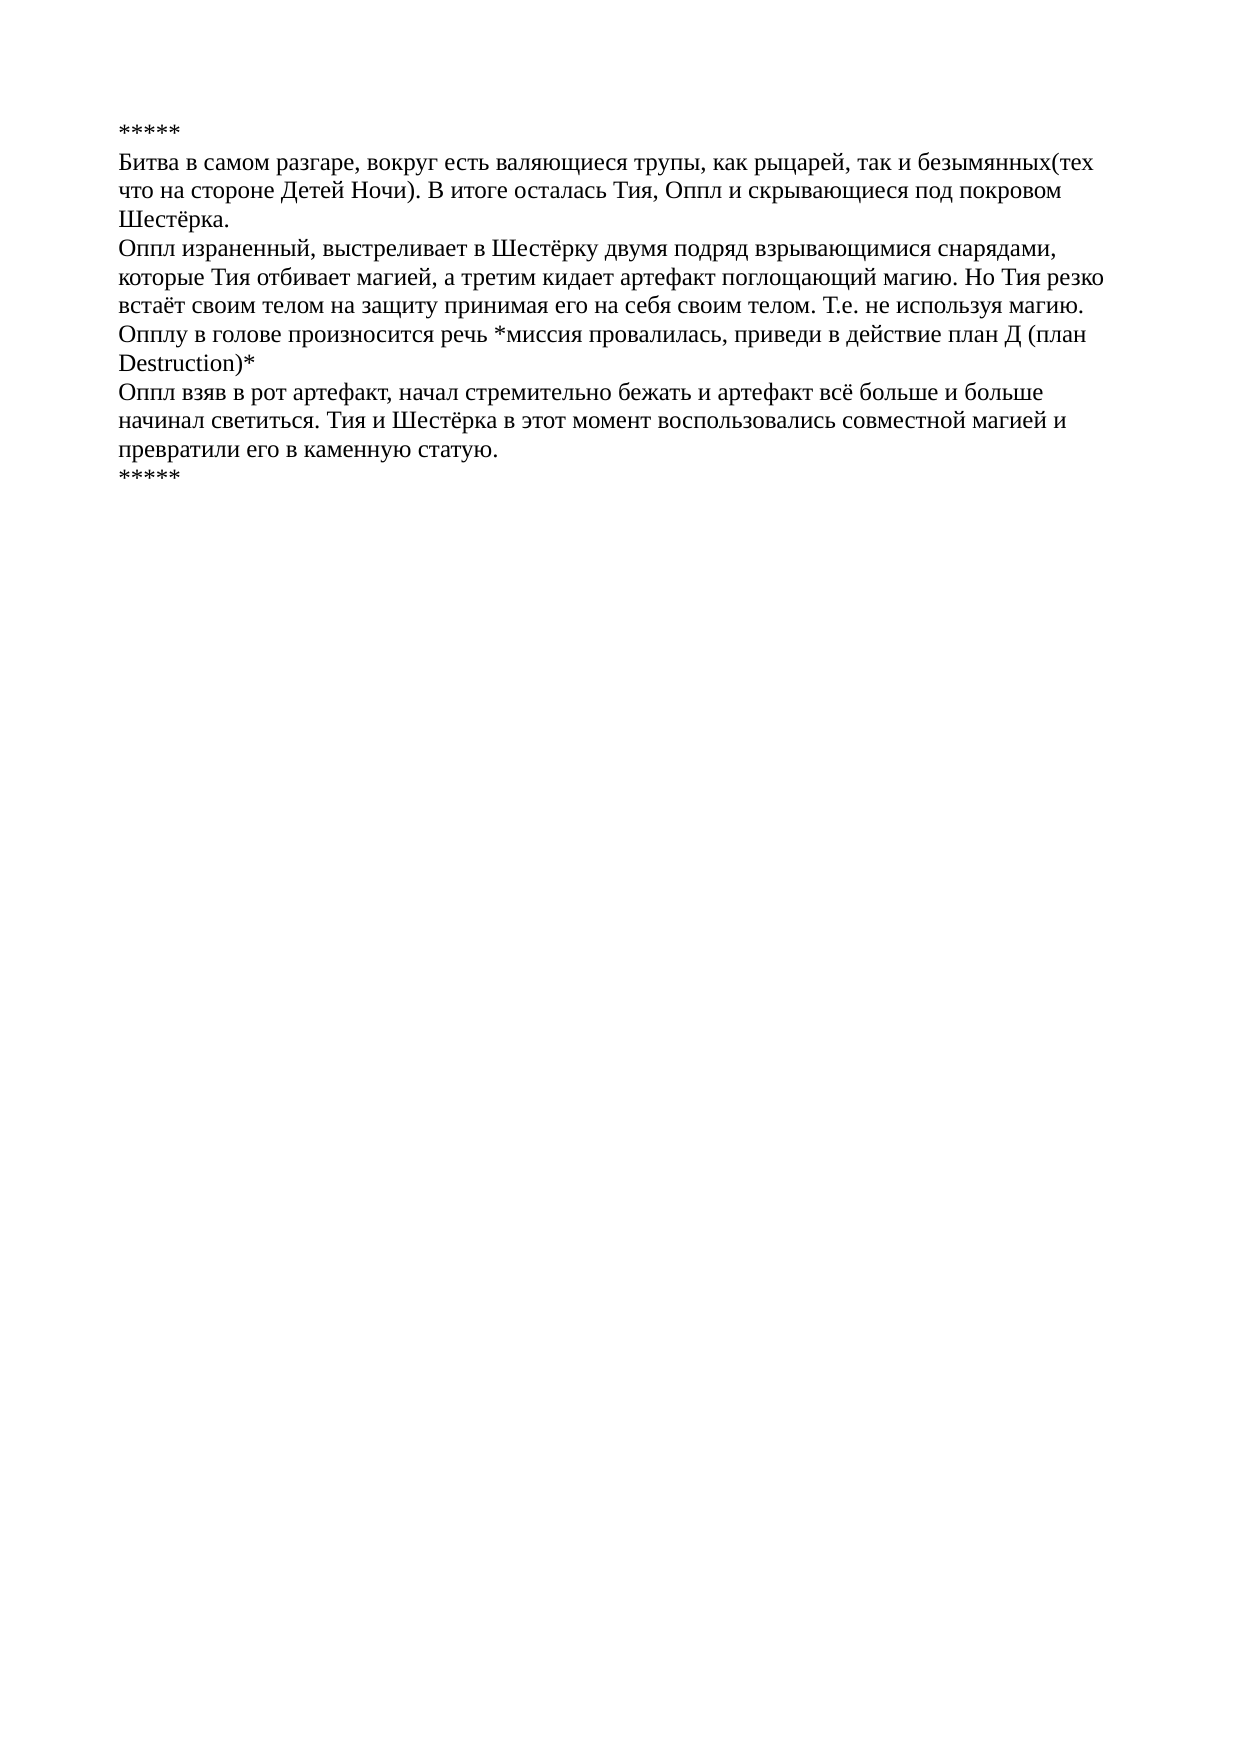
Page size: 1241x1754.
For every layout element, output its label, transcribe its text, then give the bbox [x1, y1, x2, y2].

text ***** [118, 118, 1122, 147]
text Оппл израненный, выстреливает в Шестёрку двумя подряд взрывающимися снарядами, которые Тия отбивает магией, а третим кидает артефакт поглощающий магию. Но Тия резко встаёт своим телом на защиту принимая его на себя своим телом. Т.е. не используя магию. [118, 233, 1122, 319]
text Опплу в голове произносится речь *миссия провалилась, приведи в действие план Д (план Destruction)* [118, 319, 1122, 377]
text Оппл взяв в рот артефакт, начал стремительно бежать и артефакт всё больше и больше начинал светиться. Тия и Шестёрка в этот момент воспользовались совместной магией и превратили его в каменную статую. [118, 377, 1122, 463]
text Битва в самом разгаре, вокруг есть валяющиеся трупы, как рыцарей, так и безымянных(тех что на стороне Детей Ночи). В итоге осталась Тия, Оппл и скрывающиеся под покровом Шестёрка. [118, 147, 1122, 233]
text ***** [118, 463, 1122, 492]
